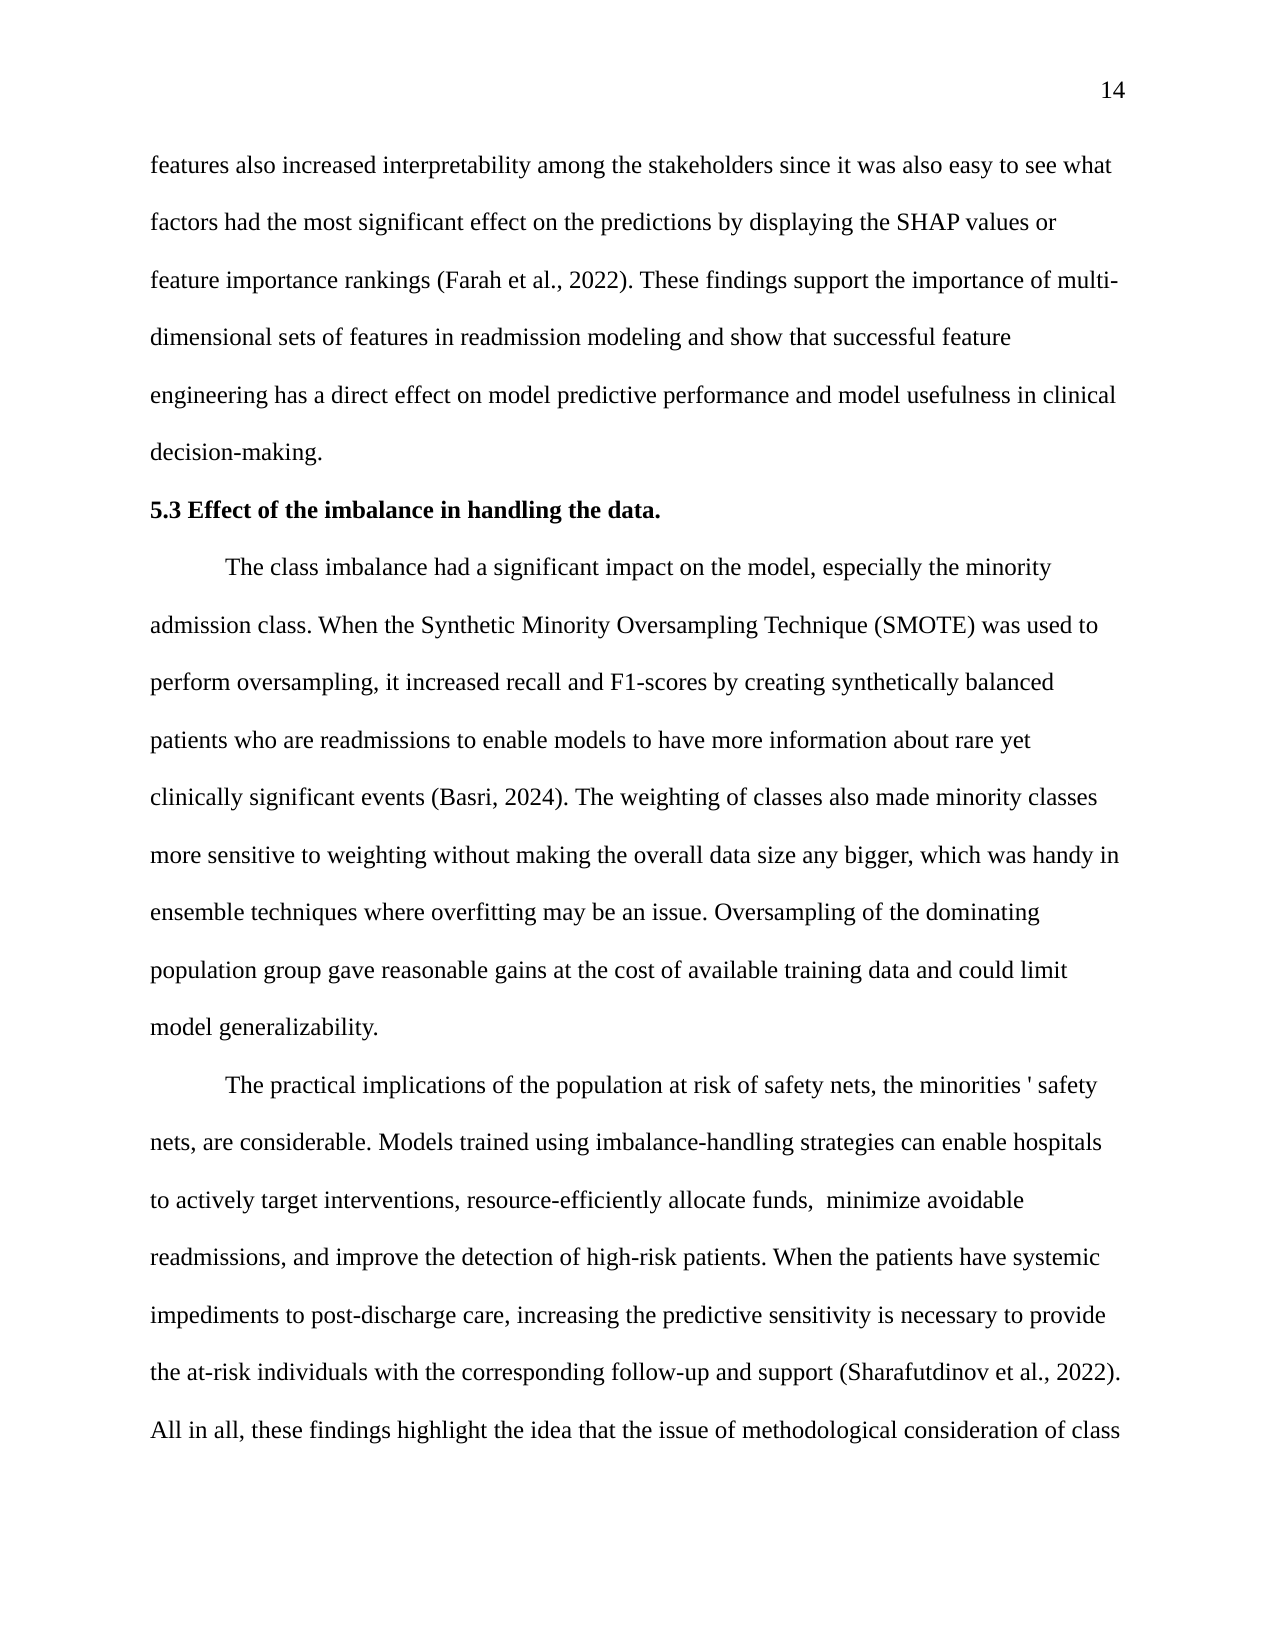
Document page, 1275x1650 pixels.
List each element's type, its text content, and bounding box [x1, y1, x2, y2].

text The practical implications of the population at risk of safety nets, the minorities ' safety nets, are considerable. Models trained using imbalance-handling strategies can enable hospitals to actively target interventions, resource-efficiently allocate funds, minimize avoidable readmissions, and improve the detection of high-risk patients. When the patients have systemic impediments to post-discharge care, increasing the predictive sensitivity is necessary to provide the at-risk individuals with the corresponding follow-up and support (Sharafutdinov et al., 2022). All in all, these findings highlight the idea that the issue of methodological consideration of class [150, 1070, 1125, 1444]
text features also increased interpretability among the stakeholders since it was also easy to see what factors had the most significant effect on the predictions by displaying the SHAP values or feature importance rankings (Farah et al., 2022). These findings support the importance of multi-dimensional sets of features in readmission modeling and show that successful feature engineering has a direct effect on model predictive performance and model usefulness in clinical decision-making. [150, 150, 1125, 466]
text The class imbalance had a significant impact on the model, especially the minority admission class. When the Synthetic Minority Oversampling Technique (SMOTE) was used to perform oversampling, it increased recall and F1-scores by creating synthetically balanced patients who are readmissions to enable models to have more information about rare yet clinically significant events (Basri, 2024). The weighting of classes also made minority classes more sensitive to weighting without making the overall data size any bigger, which was handy in ensemble techniques where overfitting may be an issue. Oversampling of the dominating population group gave reasonable gains at the cost of available training data and could limit model generalizability. [150, 552, 1125, 1041]
text 5.3 Effect of the imbalance in handling the data. [150, 495, 1125, 524]
